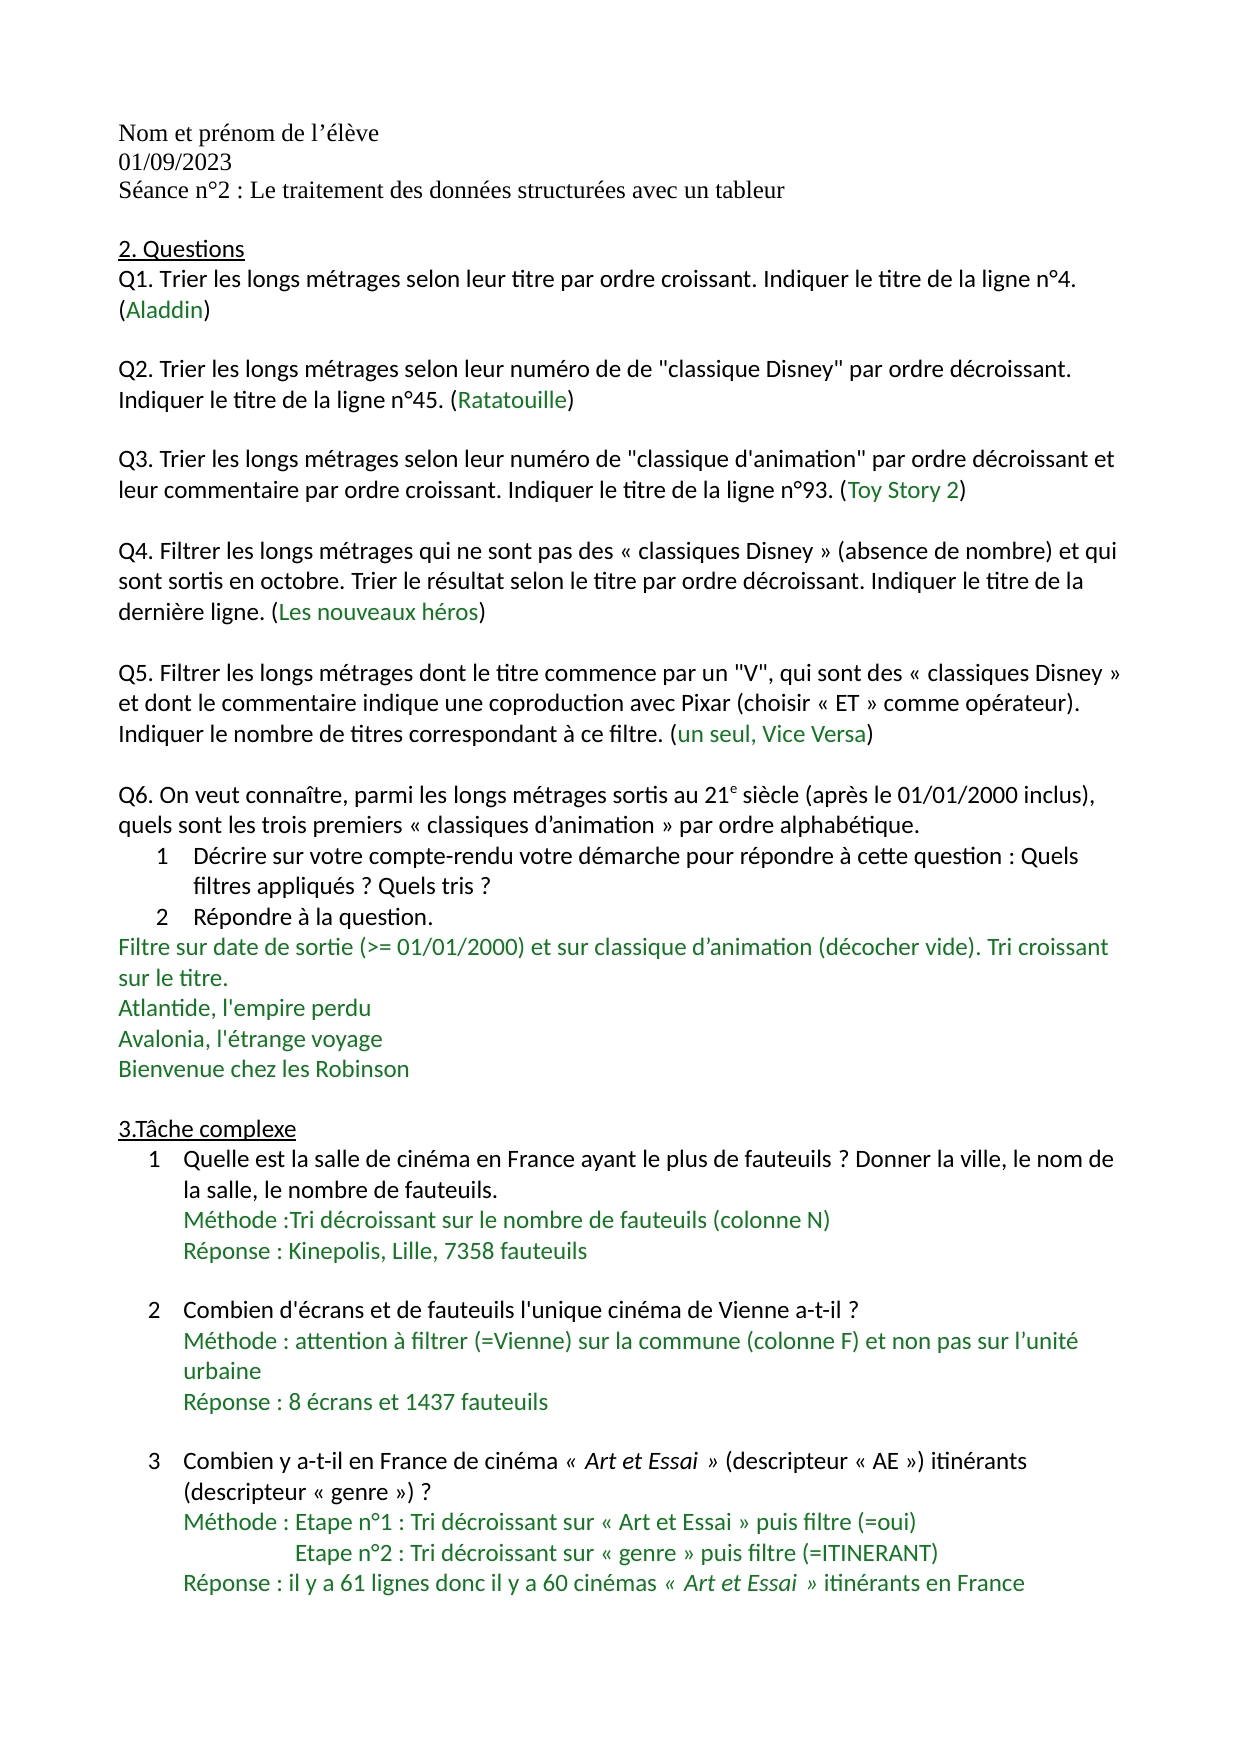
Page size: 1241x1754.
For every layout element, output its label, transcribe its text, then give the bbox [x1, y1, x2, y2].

list Réponse : Kinepolis, Lille, 7358 fauteuils [148, 1235, 1122, 1266]
list Méthode : Etape n°1 : Tri décroissant sur « Art et Essai » puis filtre (=oui) [148, 1506, 1122, 1537]
text Nom et prénom de l’élève [118, 118, 1122, 147]
text Q1. Trier les longs métrages selon leur titre par ordre croissant. Indiquer le titre de la ligne n°4. (Aladdin) [118, 264, 1122, 325]
text Q2. Trier les longs métrages selon leur numéro de de "classique Disney" par ordre décroissant. Indiquer le titre de la ligne n°45. (Ratatouille) [118, 353, 1122, 414]
text Q3. Trier les longs métrages selon leur numéro de "classique d'animation" par ordre décroissant et leur commentaire par ordre croissant. Indiquer le titre de la ligne n°93. (Toy Story 2) [118, 443, 1122, 504]
text Bienvenue chez les Robinson [118, 1054, 1122, 1084]
list Etape n°2 : Tri décroissant sur « genre » puis filtre (=ITINERANT) [148, 1537, 1122, 1567]
text Q5. Filtrer les longs métrages dont le titre commence par un "V", qui sont des « classiques Disney » et dont le commentaire indique une coproduction avec Pixar (choisir « ET » comme opérateur). Indiquer le nombre de titres correspondant à ce filtre. (un seul, Vice Versa) [118, 657, 1122, 748]
text 01/09/2023 [118, 147, 1122, 176]
list Réponse : 8 écrans et 1437 fauteuils [148, 1386, 1122, 1416]
text Filtre sur date de sortie (>= 01/01/2000) et sur classique d’animation (décocher vide). Tri croissant sur le titre. [118, 932, 1122, 993]
list Quelle est la salle de cinéma en France ayant le plus de fauteuils ? Donner la ville, le nom de la salle, le nombre de fauteuils. [148, 1143, 1122, 1204]
text Avalonia, l'étrange voyage [118, 1023, 1122, 1054]
list Répondre à la question. [156, 901, 1122, 932]
list Combien y a-t-il en France de cinéma « Art et Essai » (descripteur « AE ») itinérants (descripteur « genre ») ? [148, 1445, 1122, 1506]
text Atlantide, l'empire perdu [118, 993, 1122, 1023]
list Combien d'écrans et de fauteuils l'unique cinéma de Vienne a-t-il ? [148, 1294, 1122, 1325]
text Q6. On veut connaître, parmi les longs métrages sortis au 21e siècle (après le 01/01/2000 inclus), quels sont les trois premiers « classiques d’animation » par ordre alphabétique. [118, 779, 1122, 840]
text Q4. Filtrer les longs métrages qui ne sont pas des « classiques Disney » (absence de nombre) et qui sont sortis en octobre. Trier le résultat selon le titre par ordre décroissant. Indiquer le titre de la dernière ligne. (Les nouveaux héros) [118, 535, 1122, 626]
list Décrire sur votre compte-rendu votre démarche pour répondre à cette question : Quels filtres appliqués ? Quels tris ? [156, 840, 1122, 901]
text 3.Tâche complexe [118, 1113, 1122, 1143]
list Réponse : il y a 61 lignes donc il y a 60 cinémas « Art et Essai » itinérants en France [148, 1567, 1122, 1598]
text 2. Questions [118, 233, 1122, 264]
text Séance n°2 : Le traitement des données structurées avec un tableur [118, 176, 1122, 204]
list Méthode : attention à filtrer (=Vienne) sur la commune (colonne F) et non pas sur l’unité urbaine [148, 1325, 1122, 1386]
list Méthode :Tri décroissant sur le nombre de fauteuils (colonne N) [148, 1204, 1122, 1235]
